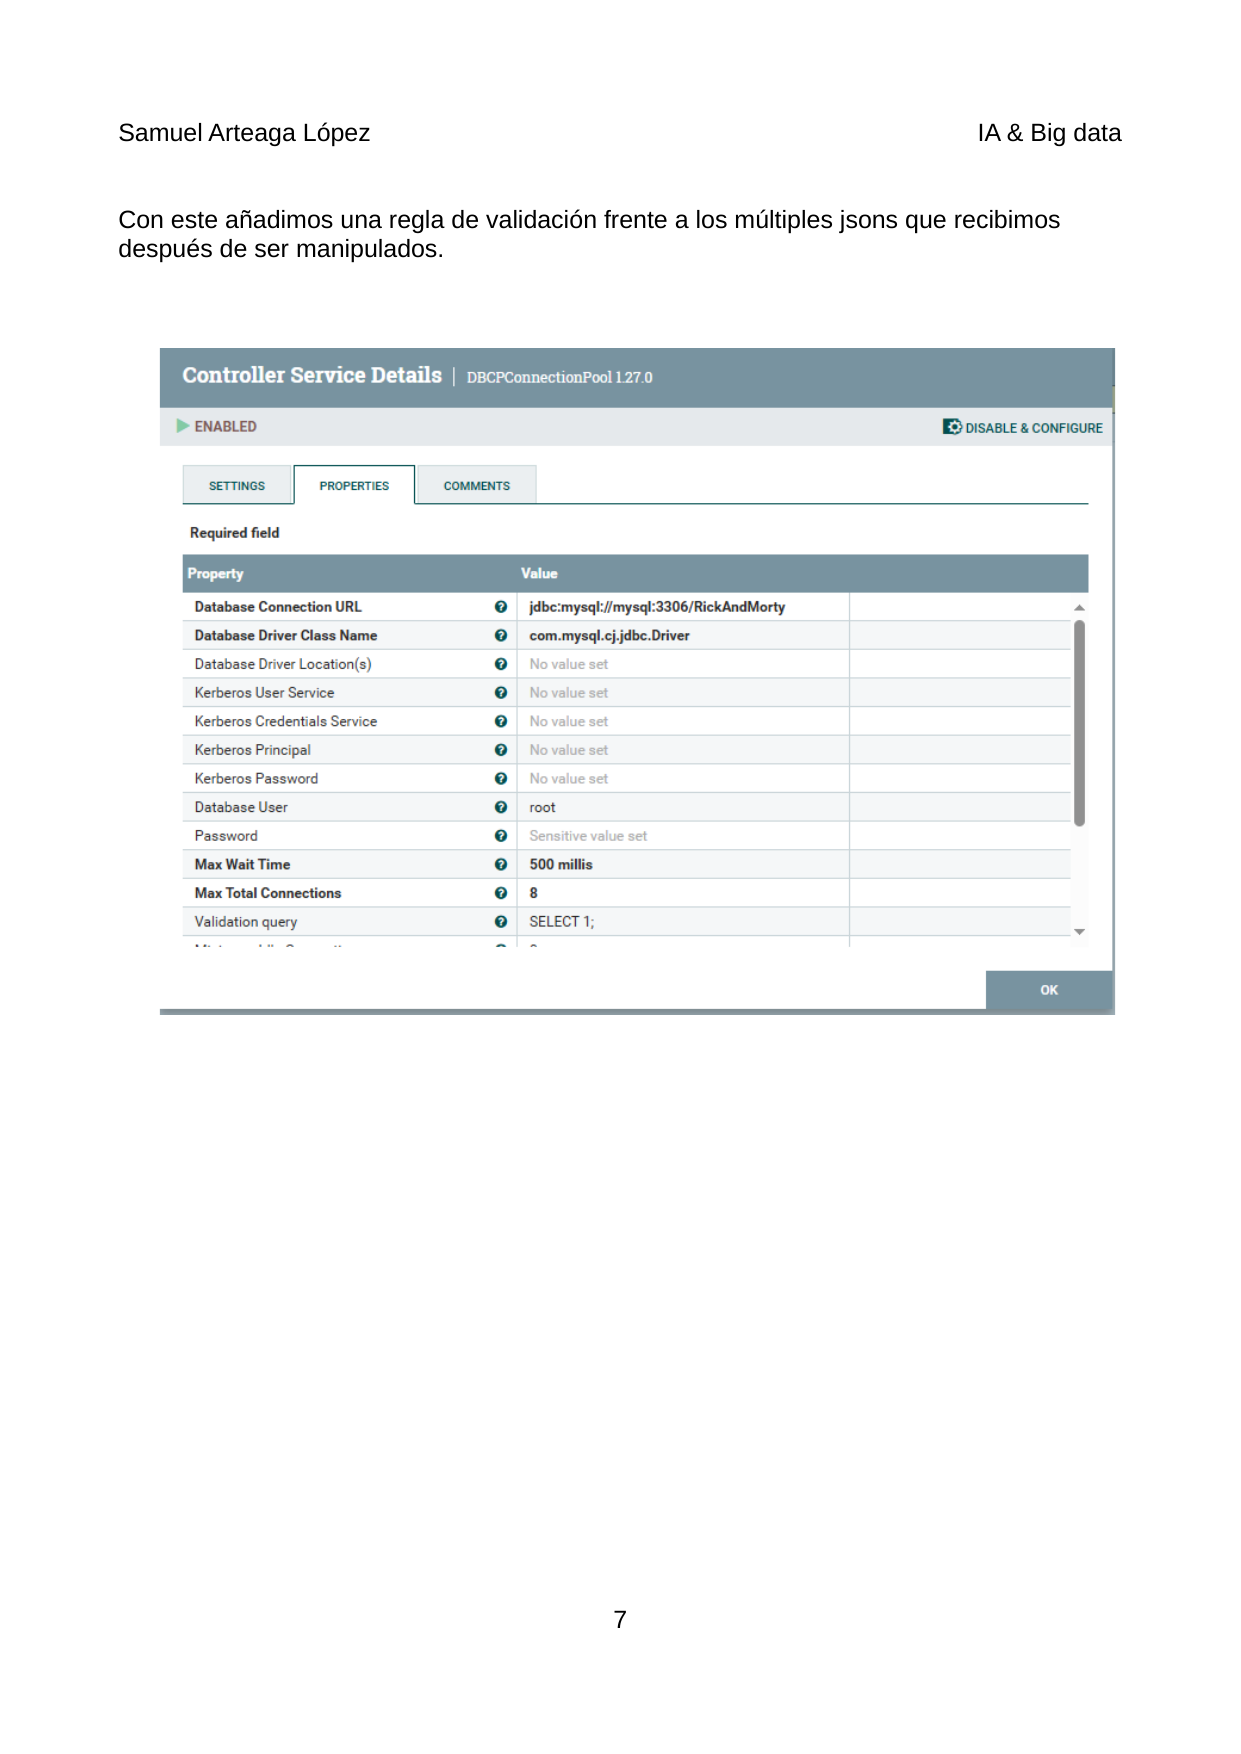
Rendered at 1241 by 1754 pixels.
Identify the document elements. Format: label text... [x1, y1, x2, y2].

text Con este añadimos una regla de validación frente a los múltiples jsons que recibimos después de ser manipulados. [118, 205, 1122, 263]
picture [159, 348, 1116, 1015]
